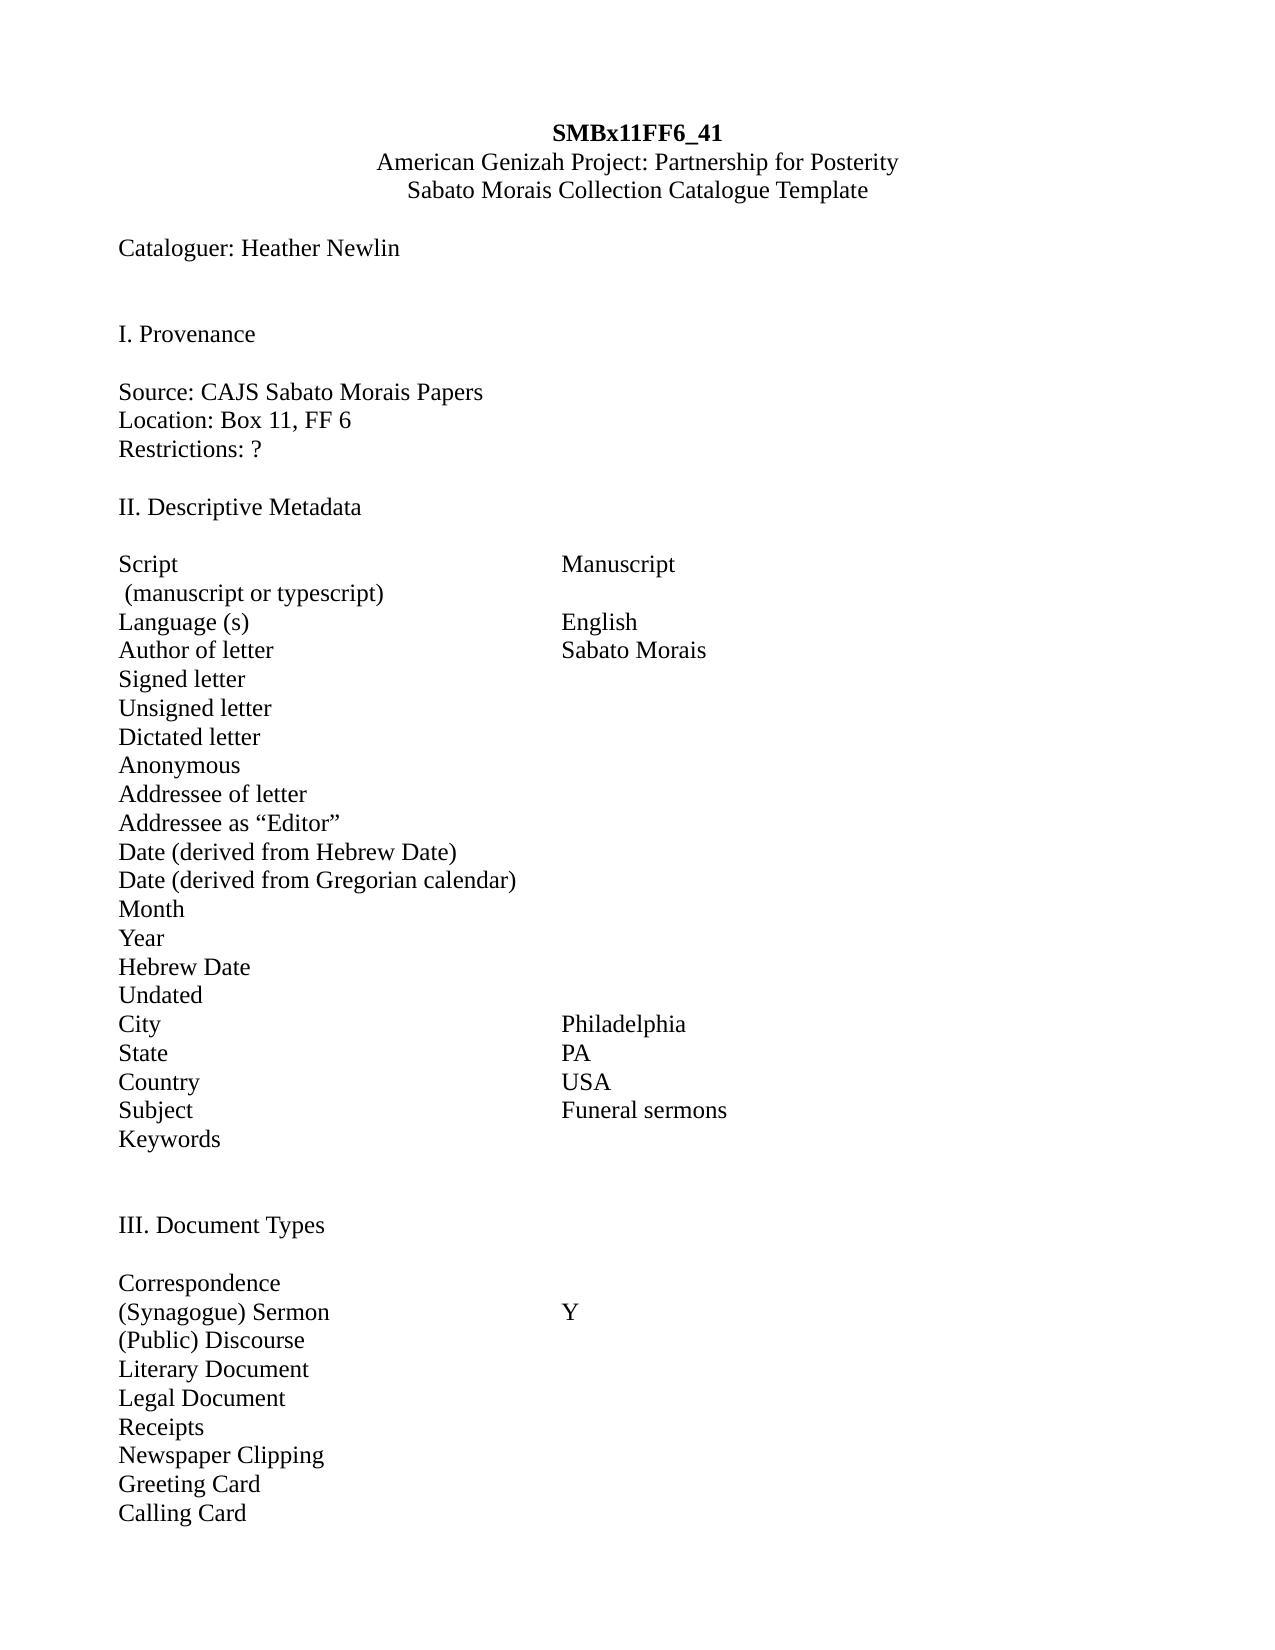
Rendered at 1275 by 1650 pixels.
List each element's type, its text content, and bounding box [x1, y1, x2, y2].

text Month [118, 894, 1157, 923]
text Signed letter [118, 664, 1157, 693]
text Correspondence [118, 1268, 1157, 1297]
text Script Manuscript [118, 549, 1157, 578]
text Addressee of letter [118, 779, 1157, 808]
text Unsigned letter [118, 693, 1157, 722]
text Sabato Morais Collection Catalogue Template [118, 176, 1157, 204]
text Greeting Card [118, 1469, 1157, 1498]
text Dictated letter [118, 722, 1157, 751]
text Date (derived from Hebrew Date) [118, 837, 1157, 866]
text SMBx11FF6_41 [118, 118, 1157, 147]
text Date (derived from Gregorian calendar) [118, 866, 1157, 894]
text Restrictions: ? [118, 434, 1157, 463]
text Subject Funeral sermons [118, 1096, 1157, 1124]
text II. Descriptive Metadata [118, 492, 1157, 521]
text Anonymous [118, 751, 1157, 779]
text Year [118, 923, 1157, 952]
text State PA [118, 1038, 1157, 1067]
text III. Document Types [118, 1211, 1157, 1239]
text Country USA [118, 1067, 1157, 1096]
text Addressee as “Editor” [118, 808, 1157, 837]
text American Genizah Project: Partnership for Posterity [118, 147, 1157, 176]
text Location: Box 11, FF 6 [118, 406, 1157, 434]
text Language (s) English [118, 607, 1157, 636]
text (Public) Discourse [118, 1326, 1157, 1354]
text Legal Document [118, 1383, 1157, 1412]
text City Philadelphia [118, 1009, 1157, 1038]
text Cataloguer: Heather Newlin [118, 233, 1157, 262]
text (Synagogue) Sermon Y [118, 1297, 1157, 1326]
text Hebrew Date [118, 952, 1157, 981]
text Keywords [118, 1124, 1157, 1153]
text Newspaper Clipping [118, 1441, 1157, 1469]
text I. Provenance [118, 319, 1157, 348]
text (manuscript or typescript) [118, 578, 1157, 607]
text Calling Card [118, 1498, 1157, 1527]
text Source: CAJS Sabato Morais Papers [118, 377, 1157, 406]
text Undated [118, 981, 1157, 1009]
text Literary Document [118, 1354, 1157, 1383]
text Receipts [118, 1412, 1157, 1441]
text Author of letter Sabato Morais [118, 636, 1157, 664]
